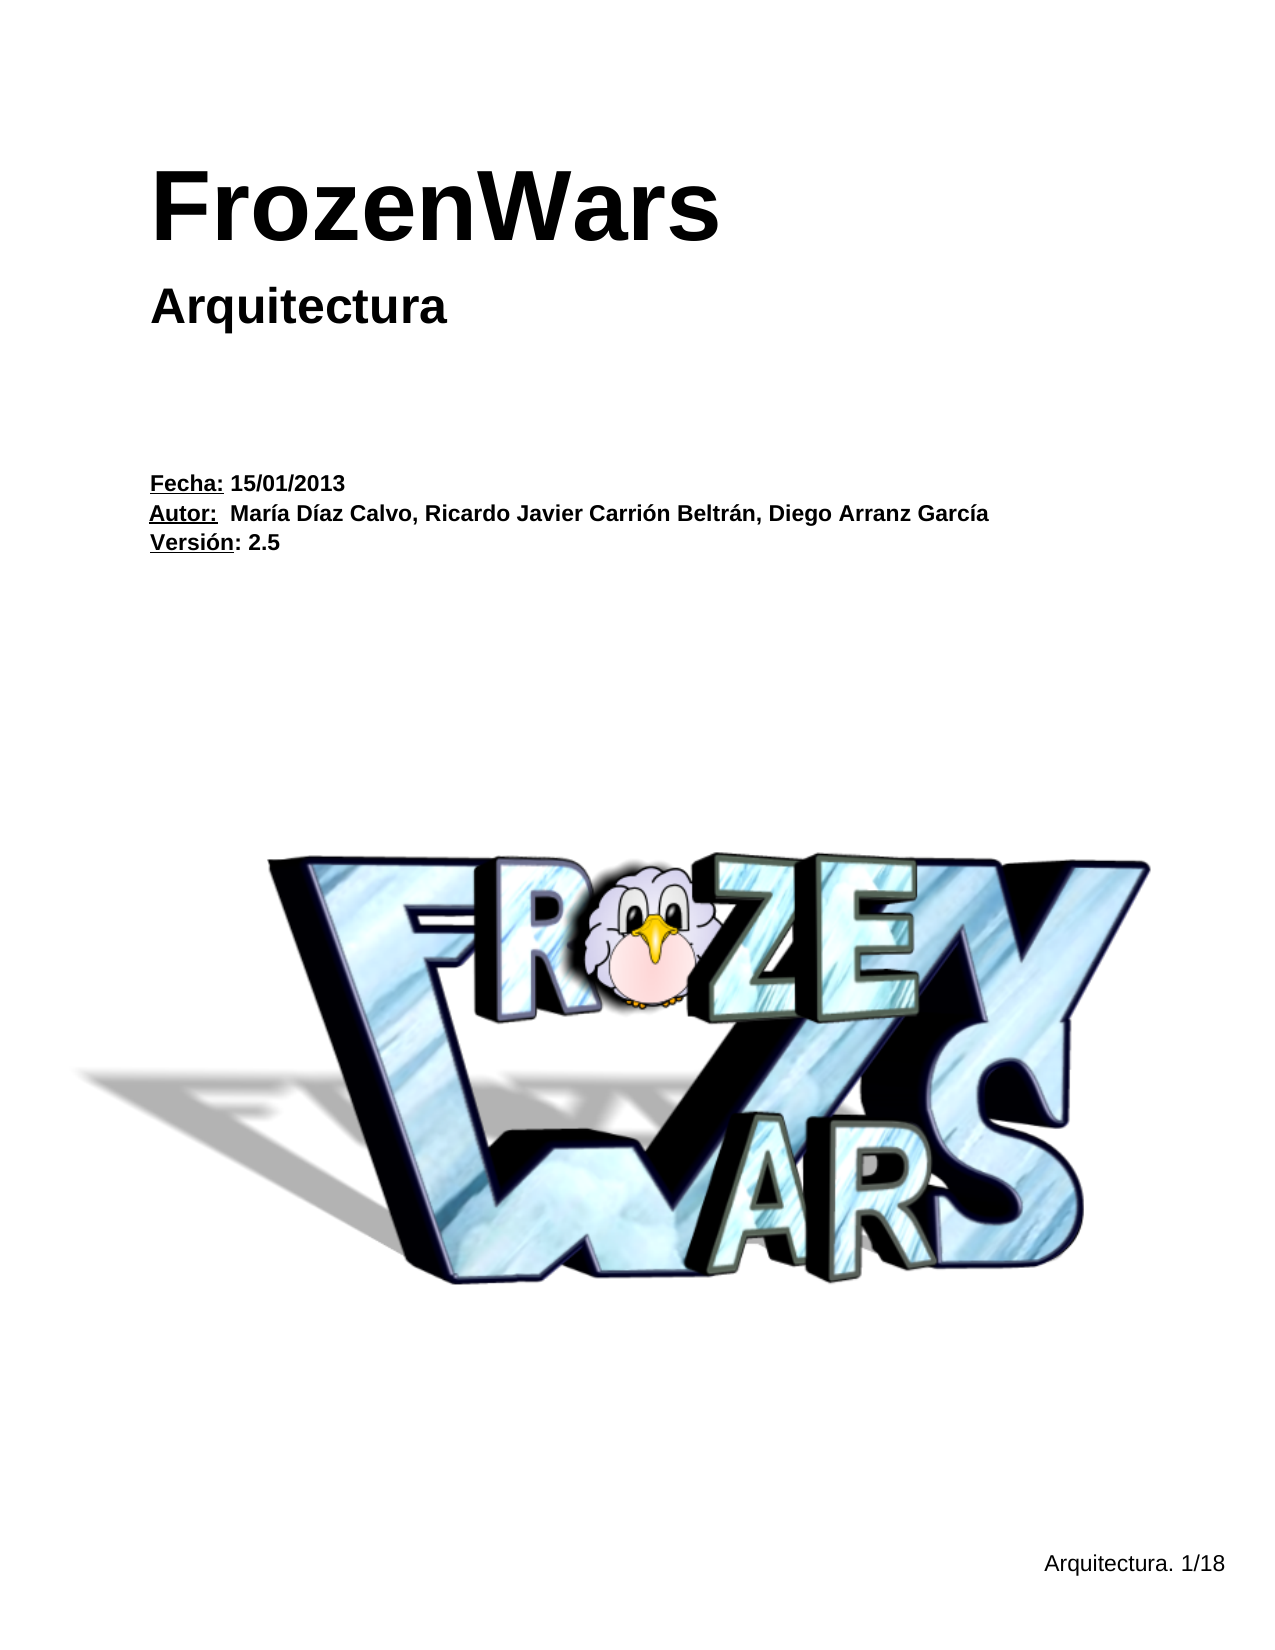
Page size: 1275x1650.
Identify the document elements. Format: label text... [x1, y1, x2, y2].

text Fecha: 15/01/2013 [150, 471, 1125, 497]
text FrozenWars [150, 150, 1125, 262]
text Versión: 2.5 [150, 530, 1125, 555]
text Arquitectura [150, 278, 1125, 334]
picture [59, 847, 1152, 1286]
text Autor: María Díaz Calvo, Ricardo Javier Carrión Beltrán, Diego Arranz García [148, 500, 1108, 526]
